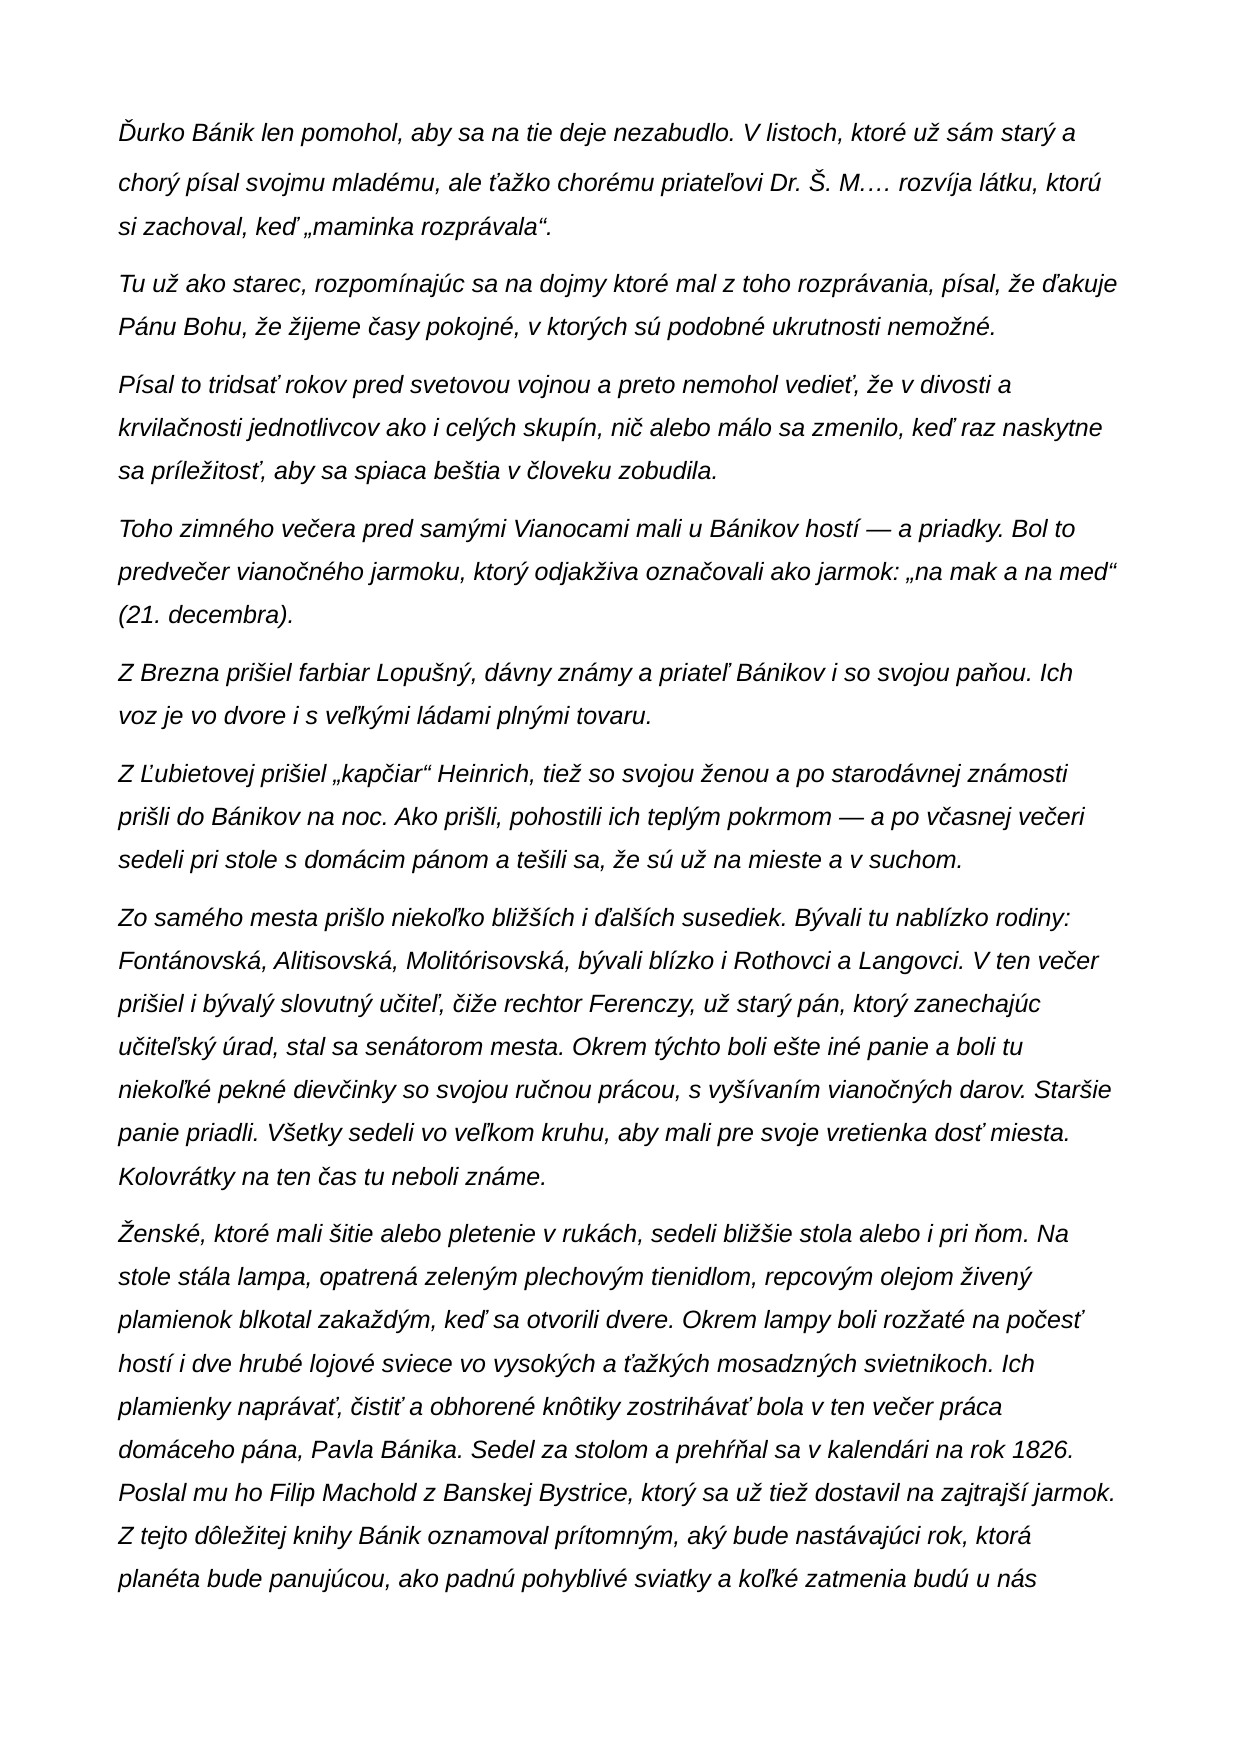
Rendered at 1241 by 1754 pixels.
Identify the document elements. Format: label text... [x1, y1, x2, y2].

text Z Ľubietovej prišiel „kapčiar“ Heinrich, tiež so svojou ženou a po starodávnej známosti prišli do Bánikov na noc. Ako prišli, pohostili ich teplým pokrmom — a po včasnej večeri sedeli pri stole s domácim pánom a tešili sa, že sú už na mieste a v suchom. [118, 759, 1122, 874]
text Písal to tridsať rokov pred svetovou vojnou a preto nemohol vedieť, že v divosti a krvilačnosti jednotlivcov ako i celých skupín, nič alebo málo sa zmenilo, keď raz naskytne sa príležitosť, aby sa spiaca beštia v človeku zobudila. [118, 370, 1122, 485]
text Zo samého mesta prišlo niekoľko bližších i ďalších susediek. Bývali tu nablízko rodiny: Fontánovská, Alitisovská, Molitórisovská, bývali blízko i Rothovci a Langovci. V ten večer prišiel i bývalý slovutný učiteľ, čiže rechtor Ferenczy, už starý pán, ktorý zanechajúc učiteľský úrad, stal sa senátorom mesta. Okrem týchto boli ešte iné panie a boli tu niekoľké pekné dievčinky so svojou ručnou prácou, s vyšívaním vianočných darov. Staršie panie priadli. Všetky sedeli vo veľkom kruhu, aby mali pre svoje vretienka dosť miesta. Kolovrátky na ten čas tu neboli známe. [118, 903, 1122, 1190]
text Toho zimného večera pred samými Vianocami mali u Bánikov hostí — a priadky. Bol to predvečer vianočného jarmoku, ktorý odjakživa označovali ako jarmok: „na mak a na med“ (21. decembra). [118, 514, 1122, 629]
text Ženské, ktoré mali šitie alebo pletenie v rukách, sedeli bližšie stola alebo i pri ňom. Na stole stála lampa, opatrená zeleným plechovým tienidlom, repcovým olejom živený plamienok blkotal zakaždým, keď sa otvorili dvere. Okrem lampy boli rozžaté na počesť hostí i dve hrubé lojové sviece vo vysokých a ťažkých mosadzných svietnikoch. Ich plamienky naprávať, čistiť a obhorené knôtiky zostrihávať bola v ten večer práca domáceho pána, Pavla Bánika. Sedel za stolom a prehŕňal sa v kalendári na rok 1826. Poslal mu ho Filip Machold z Banskej Bystrice, ktorý sa už tiež dostavil na zajtrajší jarmok. Z tejto dôležitej knihy Bánik oznamoval prítomným, aký bude nastávajúci rok, ktorá planéta bude panujúcou, ako padnú pohyblivé sviatky a koľké zatmenia budú u nás [118, 1219, 1122, 1593]
text Z Brezna prišiel farbiar Lopušný, dávny známy a priateľ Bánikov i so svojou paňou. Ich voz je vo dvore i s veľkými ládami plnými tovaru. [118, 658, 1122, 730]
text Ďurko Bánik len pomohol, aby sa na tie deje nezabudlo. V listoch, ktoré už sám starý a chorý písal svojmu mladému, ale ťažko chorému priateľovi Dr. Š. M.… rozvíja látku, ktorú si zachoval, keď „maminka rozprávala“. [118, 118, 1122, 240]
text Tu už ako starec, rozpomínajúc sa na dojmy ktoré mal z toho rozprávania, písal, že ďakuje Pánu Bohu, že žijeme časy pokojné, v ktorých sú podobné ukrutnosti nemožné. [118, 269, 1122, 341]
